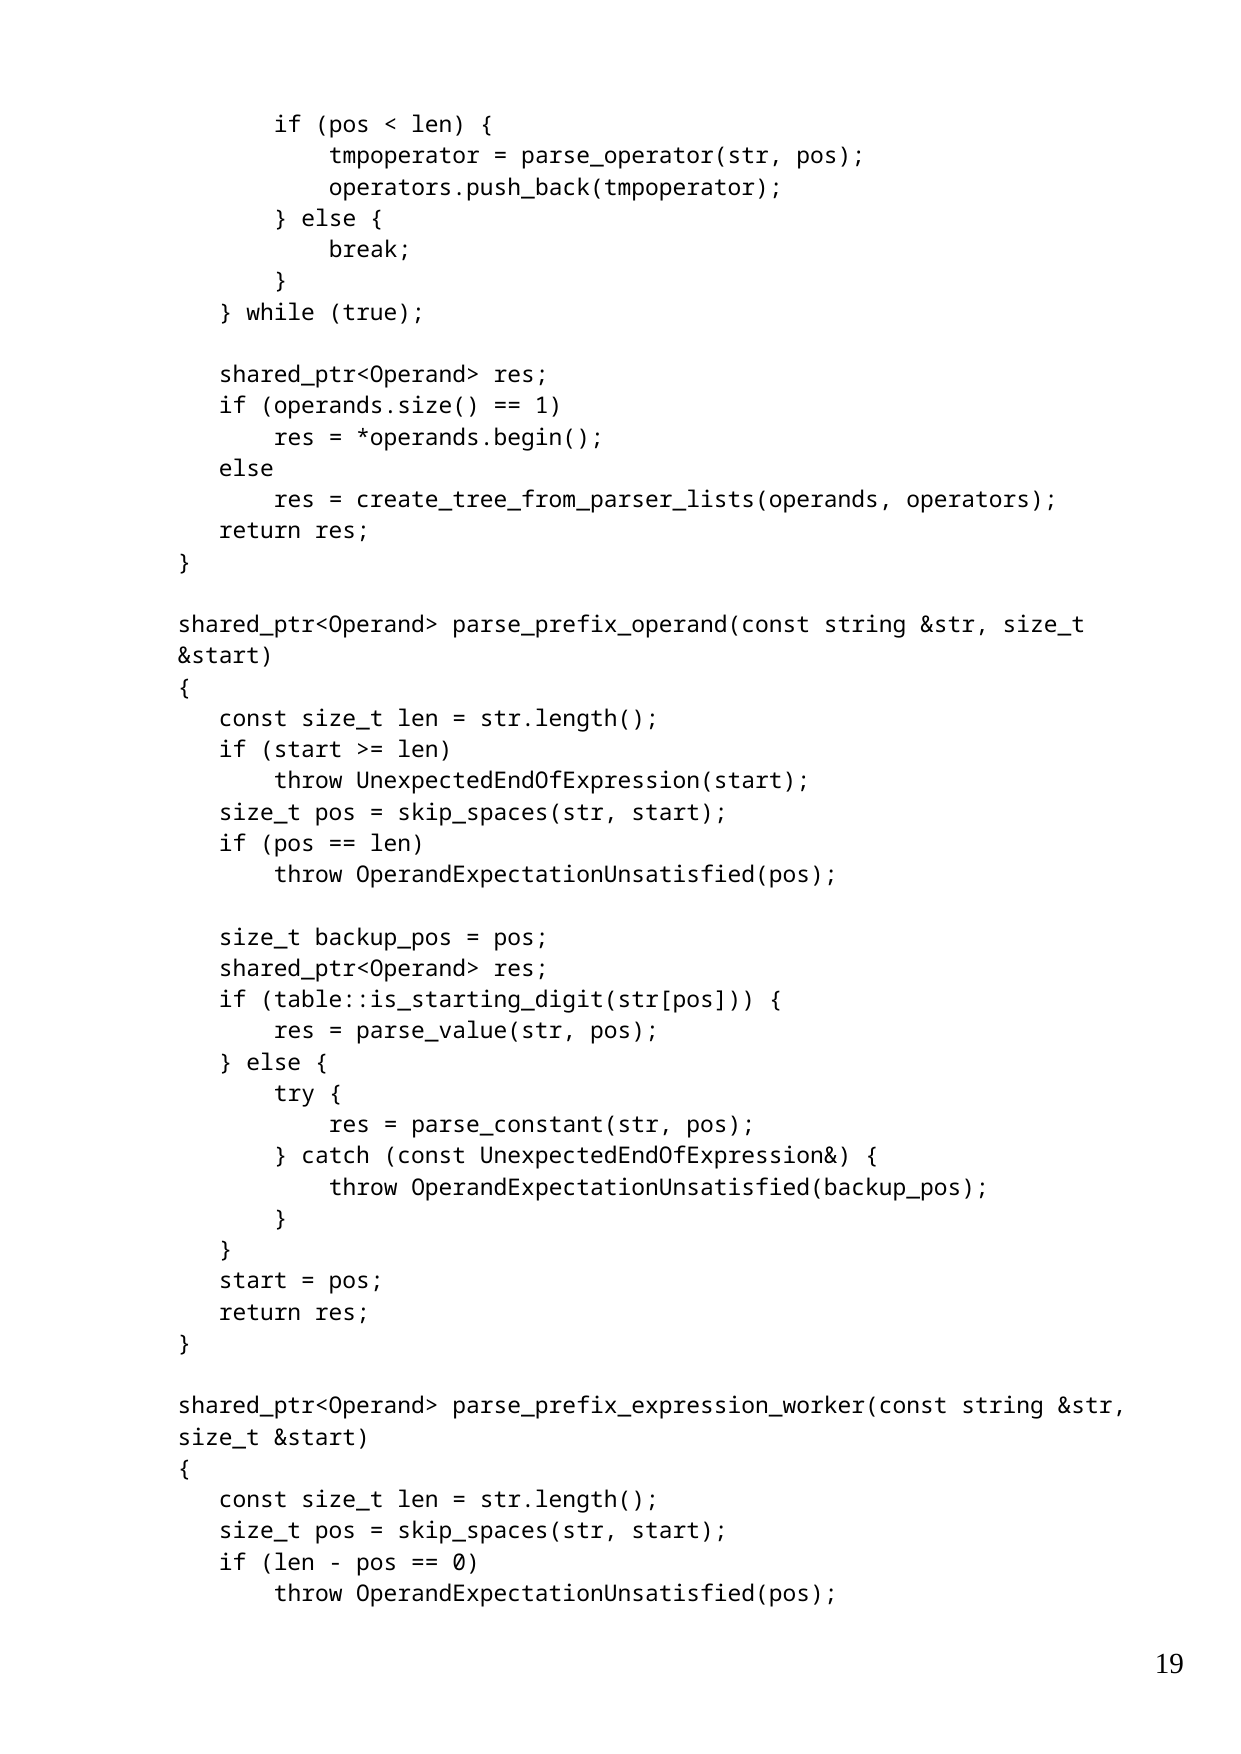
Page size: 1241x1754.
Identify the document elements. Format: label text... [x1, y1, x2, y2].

text if (pos < len) { tmpoperator = parse_operator(str, pos); operators.push_back(tmpoperator); } else { break; } } while (true); shared_ptr<Operand> res; if (operands.size() == 1) res = *operands.begin(); else res = create_tree_from_parser_lists(operands, operators); return res; } shared_ptr<Operand> parse_prefix_operand(const string &str, size_t &start) { const size_t len = str.length(); if (start >= len) throw UnexpectedEndOfExpression(start); size_t pos = skip_spaces(str, start); if (pos == len) throw OperandExpectationUnsatisfied(pos); size_t backup_pos = pos; shared_ptr<Operand> res; if (table::is_starting_digit(str[pos])) { res = parse_value(str, pos); } else { try { res = parse_constant(str, pos); } catch (const UnexpectedEndOfExpression&) { throw OperandExpectationUnsatisfied(backup_pos); } } start = pos; return res; } shared_ptr<Operand> parse_prefix_expression_worker(const string &str, size_t &start) { const size_t len = str.length(); size_t pos = skip_spaces(str, start); if (len - pos == 0) throw OperandExpectationUnsatisfied(pos); [177, 108, 1183, 1608]
